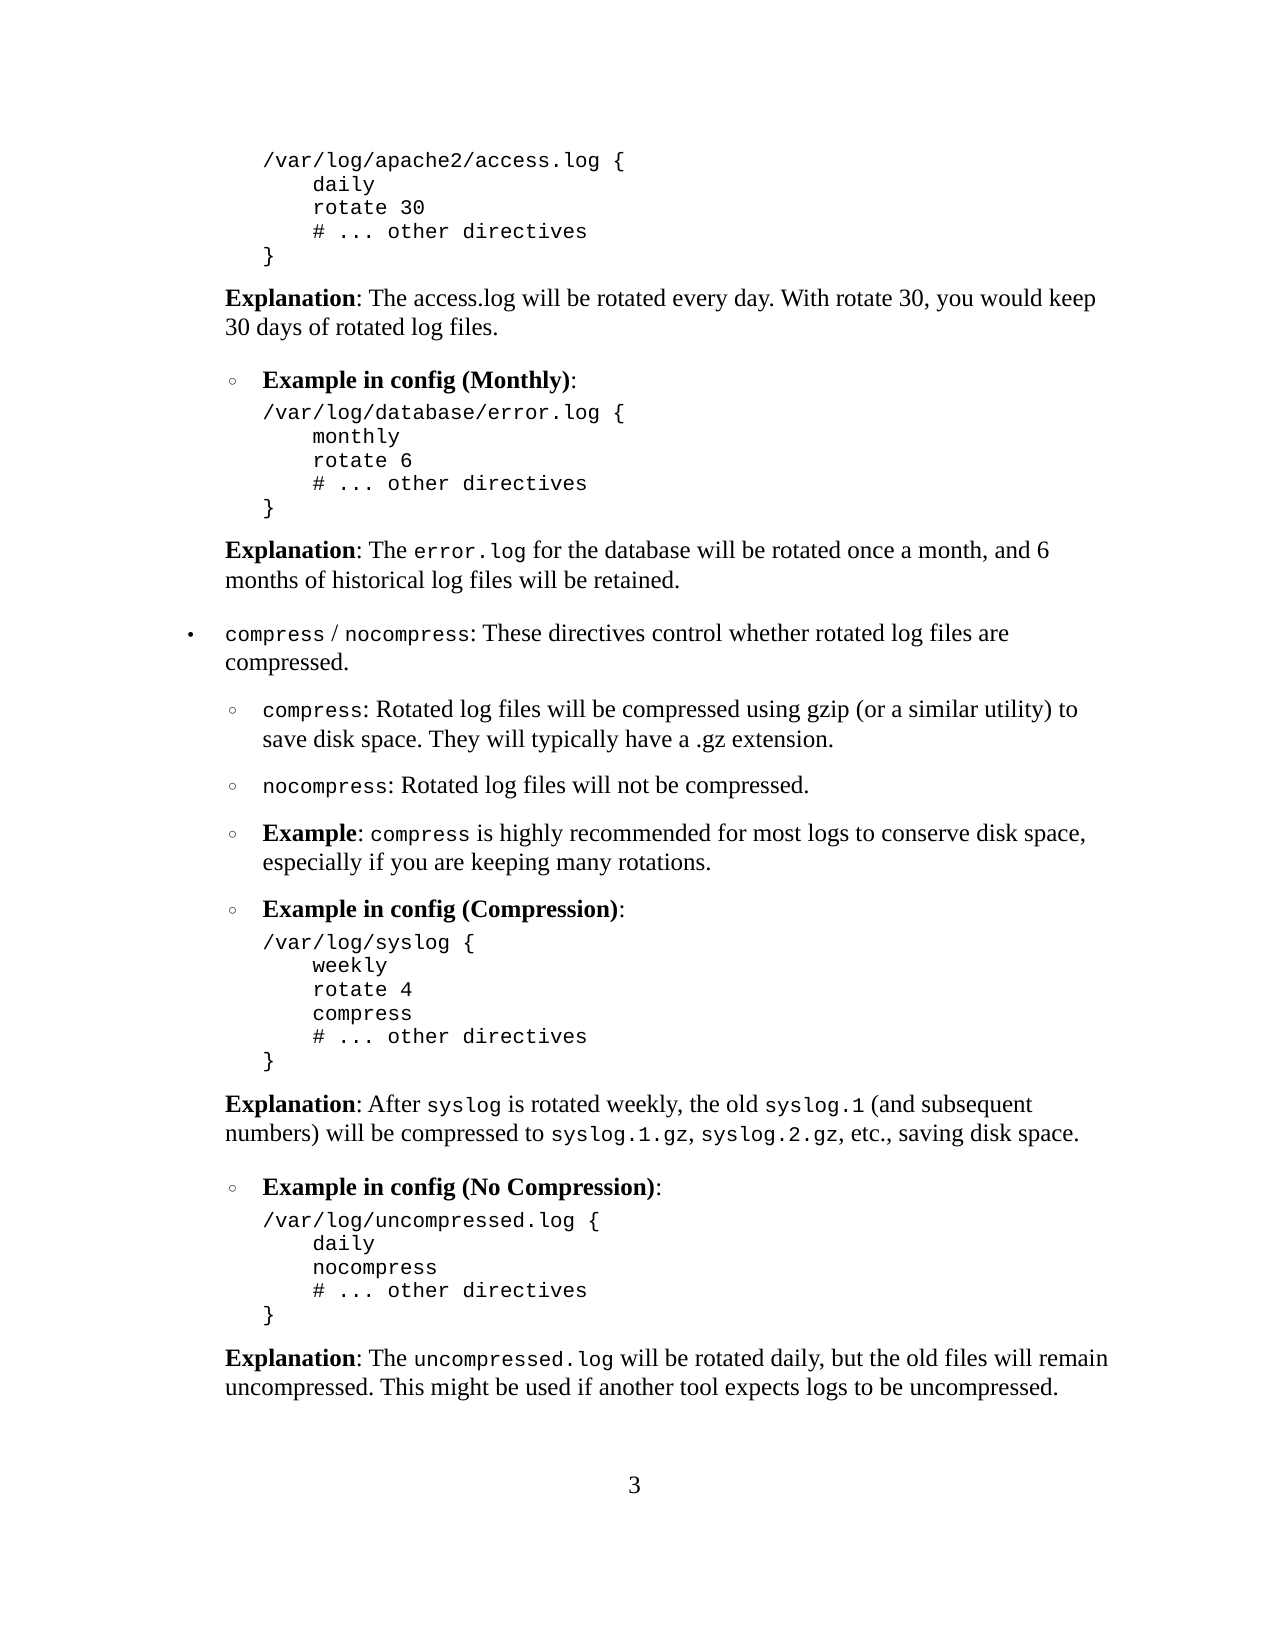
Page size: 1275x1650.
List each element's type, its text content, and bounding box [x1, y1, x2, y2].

list compress: Rotated log files will be compressed using gzip (or a similar utility) to save disk space. They will typically have a .gz extension. [225, 694, 1125, 752]
list } [225, 1304, 1125, 1328]
list compress / nocompress: These directives control whether rotated log files are compressed. [187, 618, 1125, 676]
list /var/log/syslog { [225, 932, 1125, 956]
list Explanation: After syslog is rotated weekly, the old syslog.1 (and subsequent numbers) will be compressed to syslog.1.gz, syslog.2.gz, etc., saving disk space. [225, 1089, 1125, 1148]
list compress [225, 1003, 1125, 1026]
list rotate 4 [225, 979, 1125, 1003]
list Explanation: The error.log for the database will be rotated once a month, and 6 months of historical log files will be retained. [225, 536, 1125, 594]
list # ... other directives [225, 221, 1125, 244]
list # ... other directives [225, 473, 1125, 497]
list } [225, 497, 1125, 521]
list /var/log/apache2/access.log { [225, 150, 1125, 174]
list weekly [225, 956, 1125, 979]
list rotate 6 [225, 450, 1125, 473]
list Example in config (Monthly): [225, 365, 1125, 393]
list Example in config (Compression): [225, 894, 1125, 923]
list Example: compress is highly recommended for most logs to conserve disk space, especially if you are keeping many rotations. [225, 818, 1125, 876]
list nocompress [225, 1257, 1125, 1281]
list # ... other directives [225, 1026, 1125, 1050]
list Explanation: The uncompressed.log will be rotated daily, but the old files will remain uncompressed. This might be used if another tool expects logs to be uncompressed. [225, 1343, 1125, 1401]
list /var/log/database/error.log { [225, 402, 1125, 426]
list Explanation: The access.log will be rotated every day. With rotate 30, you would keep 30 days of rotated log files. [225, 283, 1125, 341]
list /var/log/uncompressed.log { [225, 1209, 1125, 1233]
list Example in config (No Compression): [225, 1172, 1125, 1201]
list nocompress: Rotated log files will not be compressed. [225, 770, 1125, 800]
list daily [225, 1233, 1125, 1257]
list daily [225, 174, 1125, 197]
list # ... other directives [225, 1281, 1125, 1304]
list monthly [225, 426, 1125, 450]
list } [225, 244, 1125, 268]
list } [225, 1050, 1125, 1074]
list rotate 30 [225, 197, 1125, 221]
